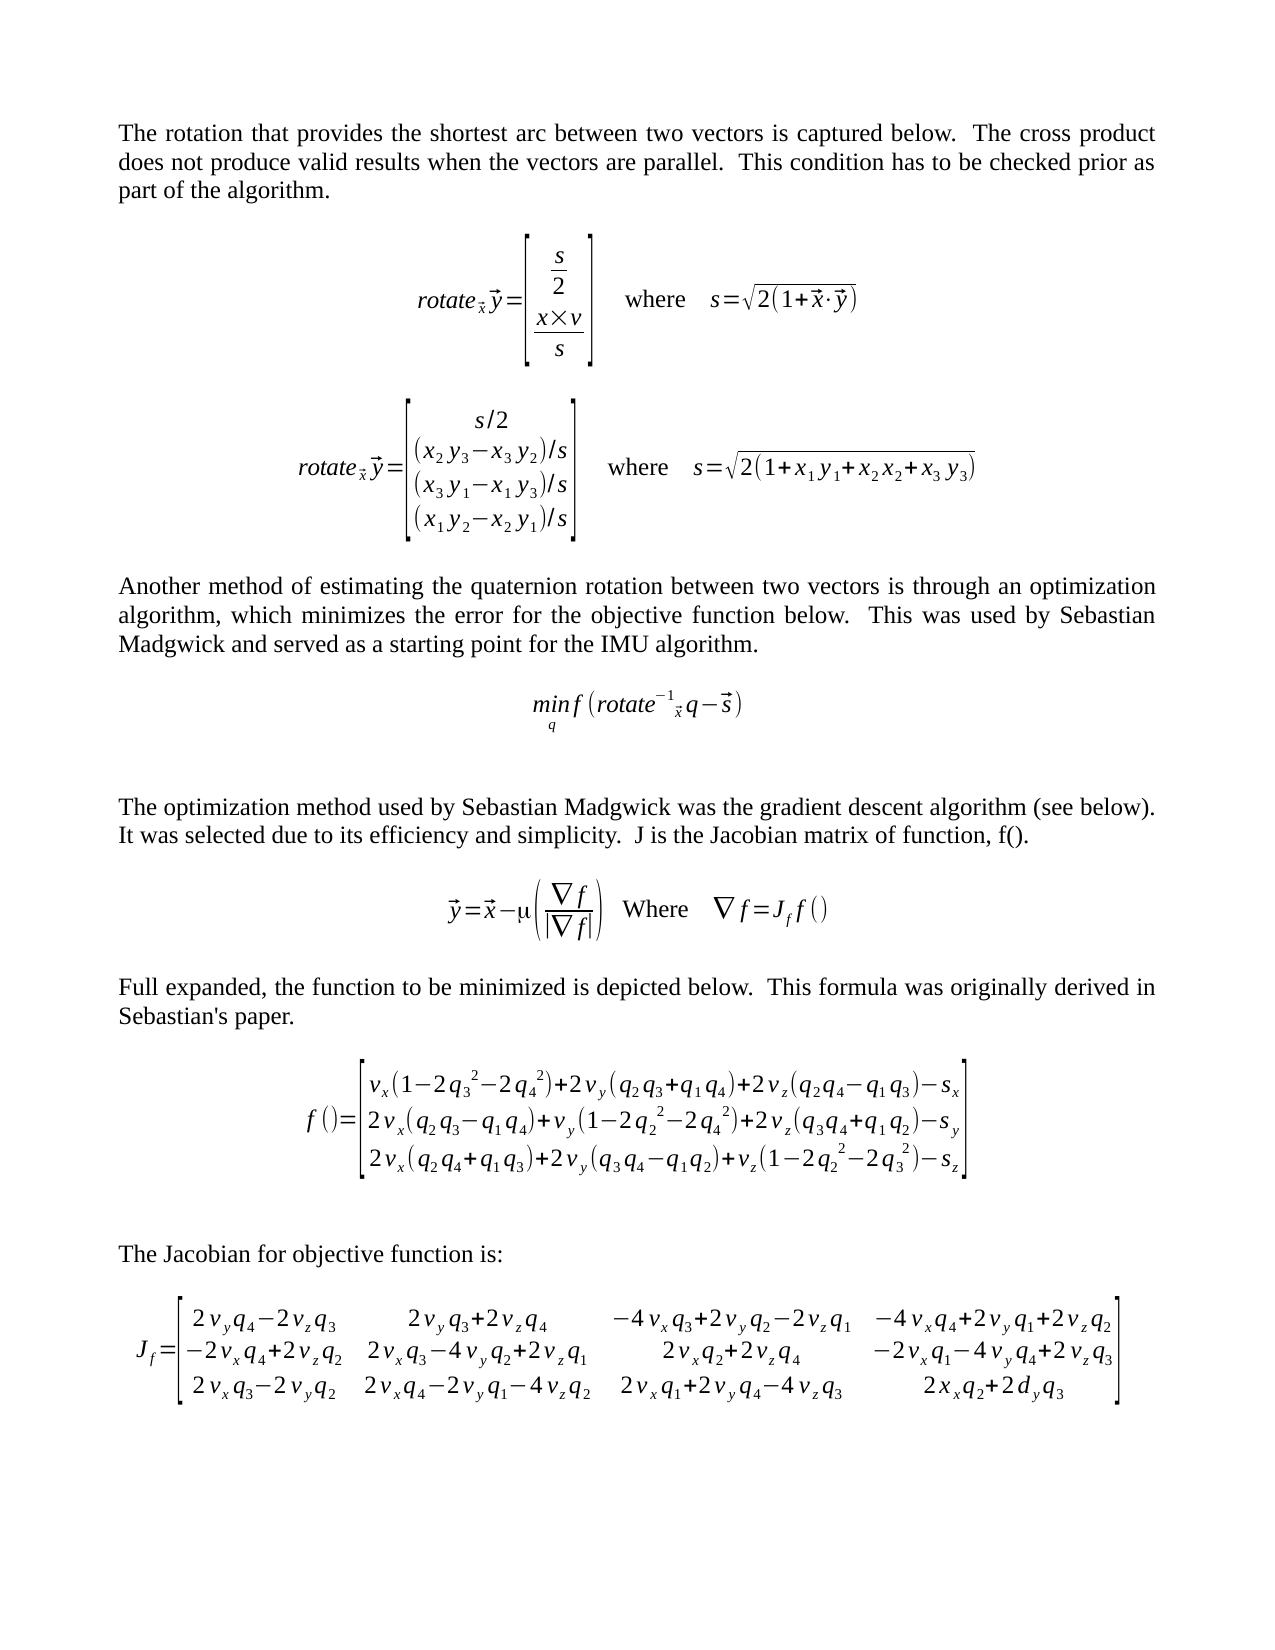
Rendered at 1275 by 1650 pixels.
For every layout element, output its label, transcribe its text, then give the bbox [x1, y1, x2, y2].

text where [118, 397, 1157, 542]
text where [118, 233, 1157, 368]
text The Jacobian for objective function is: [118, 1239, 1157, 1267]
text The optimization method used by Sebastian Madgwick was the gradient descent algorithm (see below). It was selected due to its efficiency and simplicity. J is the Jacobian matrix of function, f(). [118, 792, 1157, 849]
text The rotation that provides the shortest arc between two vectors is captured below. The cross product does not produce valid results when the vectors are parallel. This condition has to be checked prior as part of the algorithm. [118, 118, 1157, 204]
text Full expanded, the function to be minimized is depicted below. This formula was originally derived in Sebastian's paper. [118, 972, 1157, 1030]
text Another method of estimating the quaternion rotation between two vectors is through an optimization algorithm, which minimizes the error for the objective function below. This was used by Sebastian Madgwick and served as a starting point for the IMU algorithm. [118, 571, 1157, 657]
text Where [118, 878, 1157, 943]
